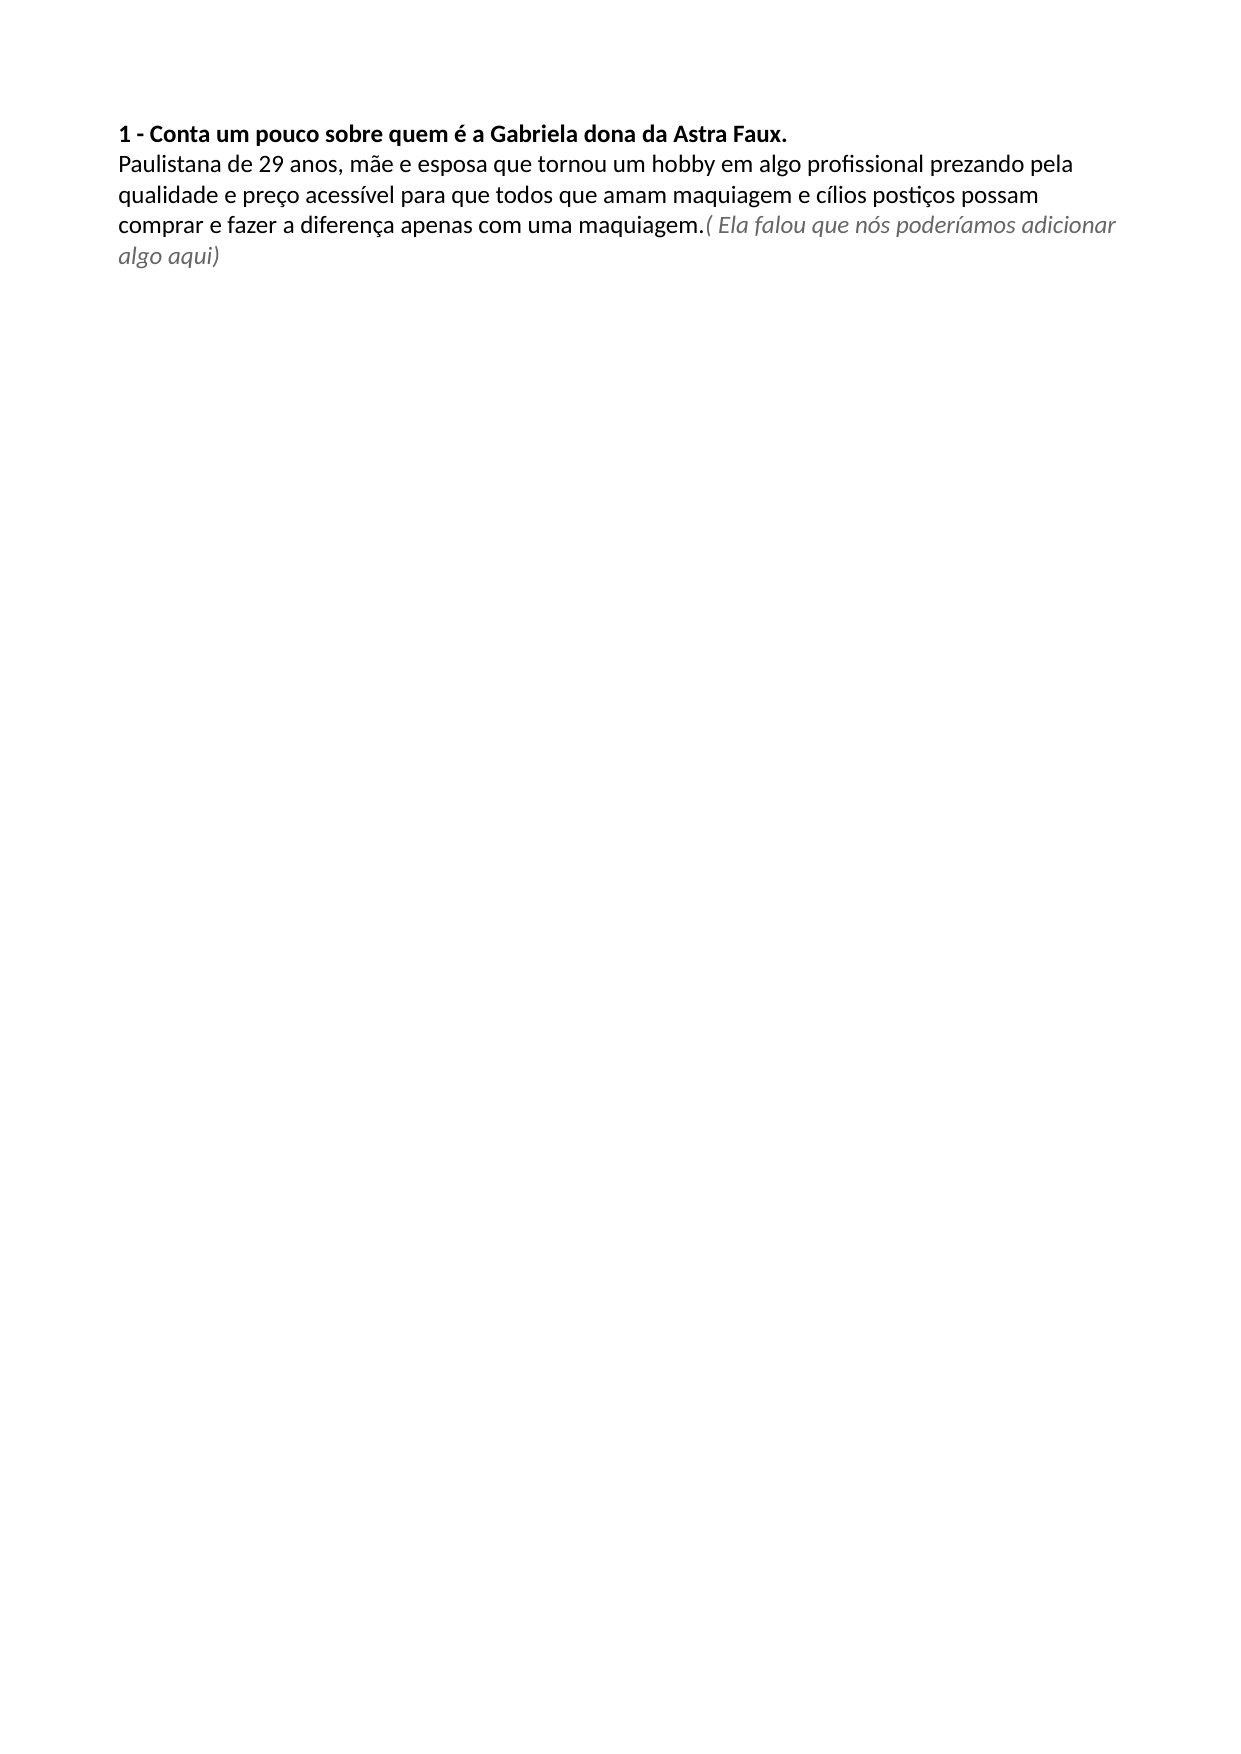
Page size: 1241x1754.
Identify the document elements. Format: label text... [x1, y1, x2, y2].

text 1 - Conta um pouco sobre quem é a Gabriela dona da Astra Faux. [118, 118, 1122, 149]
text Paulistana de 29 anos, mãe e esposa que tornou um hobby em algo profissional prezando pela qualidade e preço acessível para que todos que amam maquiagem e cílios postiços possam comprar e fazer a diferença apenas com uma maquiagem.( Ela falou que nós poderíamos adicionar algo aqui) [118, 149, 1122, 301]
